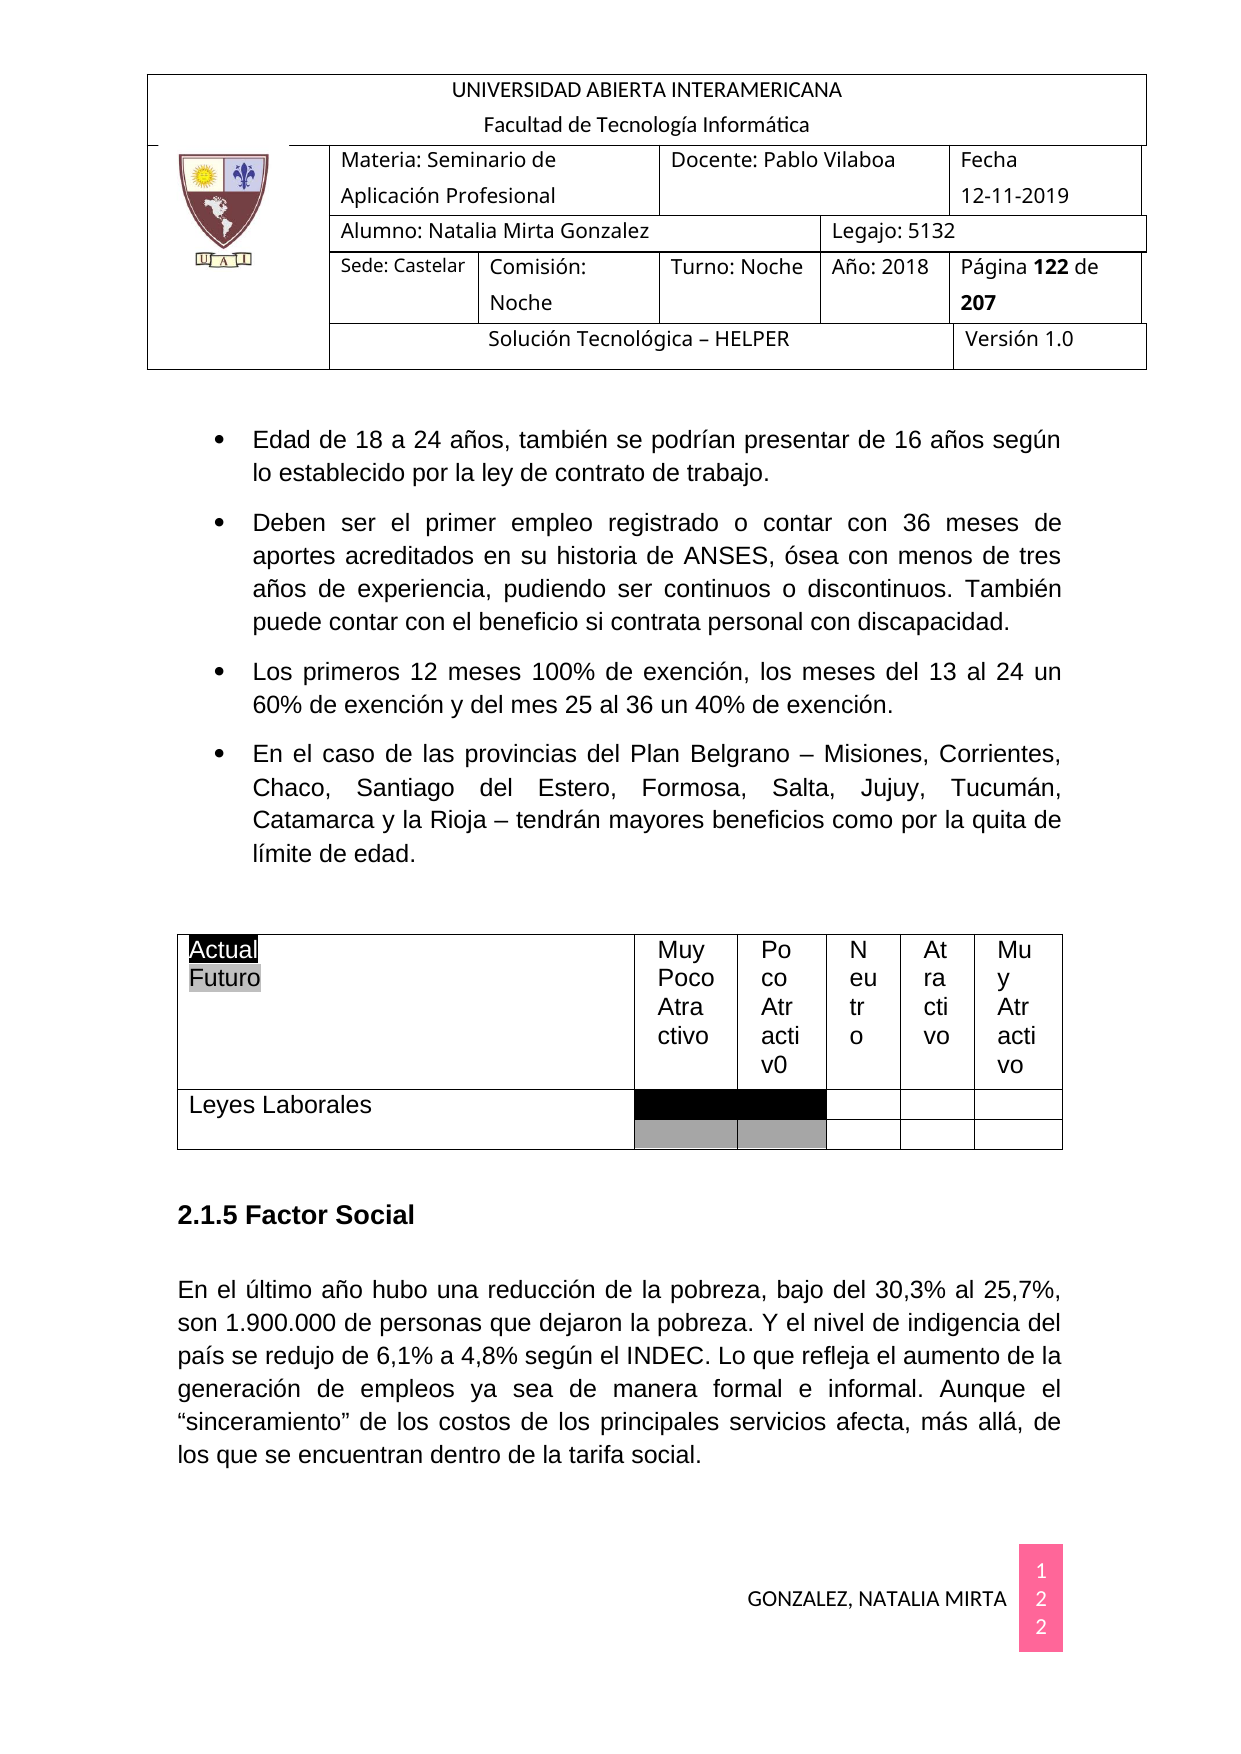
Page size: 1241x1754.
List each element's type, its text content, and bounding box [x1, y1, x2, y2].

table_header Atractivo [901, 935, 974, 1089]
table_cell [635, 1120, 737, 1148]
table_header Poco Atractiv0 [738, 935, 826, 1089]
subtitle 2.1.5 Factor Social [177, 1199, 1063, 1230]
table_cell [827, 1090, 900, 1119]
table_header Actual Futuro [178, 935, 634, 1089]
list Edad de 18 a 24 años, también se podrían presentar de 16 años según lo establecido por la ley de contrato de trabajo. [215, 425, 1063, 487]
table_cell [901, 1120, 974, 1148]
table_cell Leyes Laborales [178, 1090, 634, 1148]
table_header Neutro [827, 935, 900, 1089]
table_cell [738, 1090, 826, 1119]
table_header Muy Poco Atractivo [635, 935, 737, 1089]
table_cell [975, 1120, 1062, 1148]
list Los primeros 12 meses 100% de exención, los meses del 13 al 24 un 60% de exención y del mes 25 al 36 un 40% de exención. [215, 657, 1063, 718]
table_cell [827, 1120, 900, 1148]
list Deben ser el primer empleo registrado o contar con 36 meses de aportes acreditados en su historia de ANSES, ósea con menos de tres años de experiencia, pudiendo ser continuos o discontinuos. También puede contar con el beneficio si contrata personal con discapacidad. [215, 508, 1063, 636]
text En el último año hubo una reducción de la pobreza, bajo del 30,3% al 25,7%, son 1.900.000 de personas que dejaron la pobreza. Y el nivel de indigencia del país se redujo de 6,1% a 4,8% según el INDEC. Lo que refleja el aumento de la generación de empleos ya sea de manera formal e informal. Aunque el “sinceramiento” de los costos de los principales servicios afecta, más allá, de los que se encuentran dentro de la tarifa social. [177, 1275, 1063, 1469]
table_cell [738, 1120, 826, 1148]
list En el caso de las provincias del Plan Belgrano – Misiones, Corrientes, Chaco, Santiago del Estero, Formosa, Salta, Jujuy, Tucumán, Catamarca y la Rioja – tendrán mayores beneficios como por la quita de límite de edad. [215, 739, 1063, 867]
table_cell [635, 1090, 737, 1119]
table_header Muy Atractivo [975, 935, 1062, 1089]
table_cell [901, 1090, 974, 1119]
table_cell [975, 1090, 1062, 1119]
